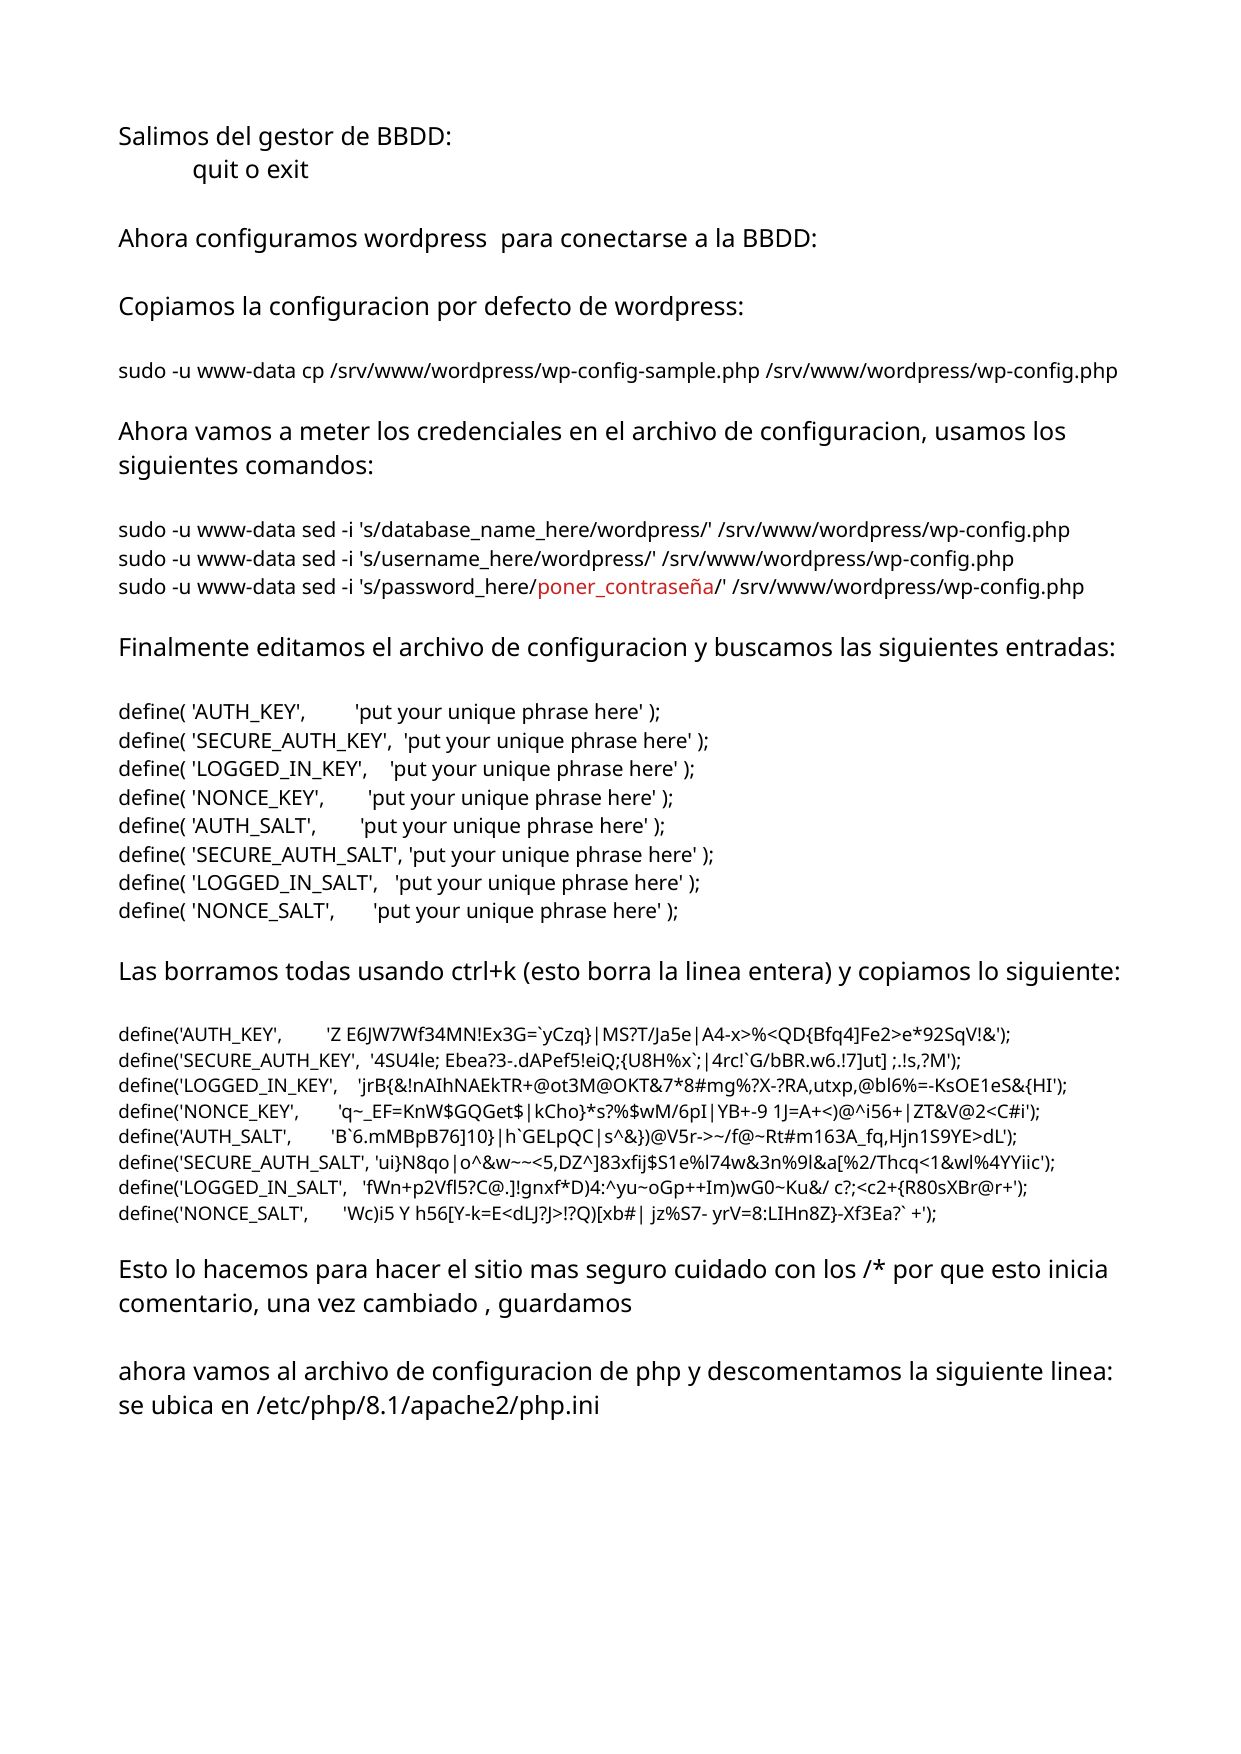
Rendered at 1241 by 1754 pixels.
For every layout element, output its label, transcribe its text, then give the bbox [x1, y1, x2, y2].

text Copiamos la configuracion por defecto de wordpress: [118, 288, 1122, 322]
text Salimos del gestor de BBDD: [118, 118, 1122, 152]
text define( 'LOGGED_IN_KEY', 'put your unique phrase here' ); [118, 754, 1122, 783]
text sudo -u www-data cp /srv/www/wordpress/wp-config-sample.php /srv/www/wordpress/wp-config.php [118, 357, 1122, 385]
text define('LOGGED_IN_SALT', 'fWn+p2Vfl5?C@.]!gnxf*D)4:^yu~oGp++Im)wG0~Ku&/ c?;<c2+{R80sXBr@r+'); [118, 1175, 1122, 1200]
text sudo -u www-data sed -i 's/username_here/wordpress/' /srv/www/wordpress/wp-config.php [118, 544, 1122, 572]
text define('AUTH_SALT', 'B`6.mMBpB76]10}|h`GELpQC|s^&})@V5r->~/f@~Rt#m163A_fq,Hjn1S9YE>dL'); [118, 1124, 1122, 1149]
text define('LOGGED_IN_KEY', 'jrB{&!nAIhNAEkTR+@ot3M@OKT&7*8#mg%?X-?RA,utxp,@bl6%=-KsOE1eS&{HI'); [118, 1073, 1122, 1098]
text Esto lo hacemos para hacer el sitio mas seguro cuidado con los /* por que esto inicia comentario, una vez cambiado , guardamos [118, 1251, 1122, 1319]
text define('NONCE_KEY', 'q~_EF=KnW$GQGet$|kCho}*s?%$wM/6pI|YB+-9 1J=A+<)@^i56+|ZT&V@2<C#i'); [118, 1098, 1122, 1124]
text define('NONCE_SALT', 'Wc)i5 Y h56[Y-k=E<dLJ?J>!?Q)[xb#| jz%S7- yrV=8:LIHn8Z}-Xf3Ea?` +'); [118, 1200, 1122, 1226]
text define( 'AUTH_SALT', 'put your unique phrase here' ); [118, 811, 1122, 840]
text define( 'NONCE_KEY', 'put your unique phrase here' ); [118, 783, 1122, 811]
text se ubica en /etc/php/8.1/apache2/php.ini [118, 1387, 1122, 1422]
text quit o exit [118, 152, 1122, 186]
text Finalmente editamos el archivo de configuracion y buscamos las siguientes entradas: [118, 629, 1122, 663]
text define( 'SECURE_AUTH_KEY', 'put your unique phrase here' ); [118, 726, 1122, 754]
text define( 'SECURE_AUTH_SALT', 'put your unique phrase here' ); [118, 840, 1122, 868]
text define('SECURE_AUTH_KEY', '4SU4le; Ebea?3-.dAPef5!eiQ;{U8H%x`;|4rc!`G/bBR.w6.!7]ut] ;.!s,?M'); [118, 1047, 1122, 1073]
text define('AUTH_KEY', 'Z E6JW7Wf34MN!Ex3G=`yCzq}|MS?T/Ja5e|A4-x>%<QD{Bfq4]Fe2>e*92SqV!&'); [118, 1022, 1122, 1047]
text sudo -u www-data sed -i 's/database_name_here/wordpress/' /srv/www/wordpress/wp-config.php [118, 516, 1122, 544]
text ahora vamos al archivo de configuracion de php y descomentamos la siguiente linea: [118, 1353, 1122, 1387]
text sudo -u www-data sed -i 's/password_here/poner_contraseña/' /srv/www/wordpress/wp-config.php [118, 572, 1122, 601]
text define( 'NONCE_SALT', 'put your unique phrase here' ); [118, 897, 1122, 925]
text Las borramos todas usando ctrl+k (esto borra la linea entera) y copiamos lo siguiente: [118, 953, 1122, 987]
text define( 'LOGGED_IN_SALT', 'put your unique phrase here' ); [118, 868, 1122, 897]
text Ahora configuramos wordpress para conectarse a la BBDD: [118, 220, 1122, 254]
text Ahora vamos a meter los credenciales en el archivo de configuracion, usamos los siguientes comandos: [118, 413, 1122, 482]
text define( 'AUTH_KEY', 'put your unique phrase here' ); [118, 697, 1122, 726]
text define('SECURE_AUTH_SALT', 'ui}N8qo|o^&w~~<5,DZ^]83xfij$S1e%l74w&3n%9l&a[%2/Thcq<1&wl%4YYiic'); [118, 1149, 1122, 1175]
